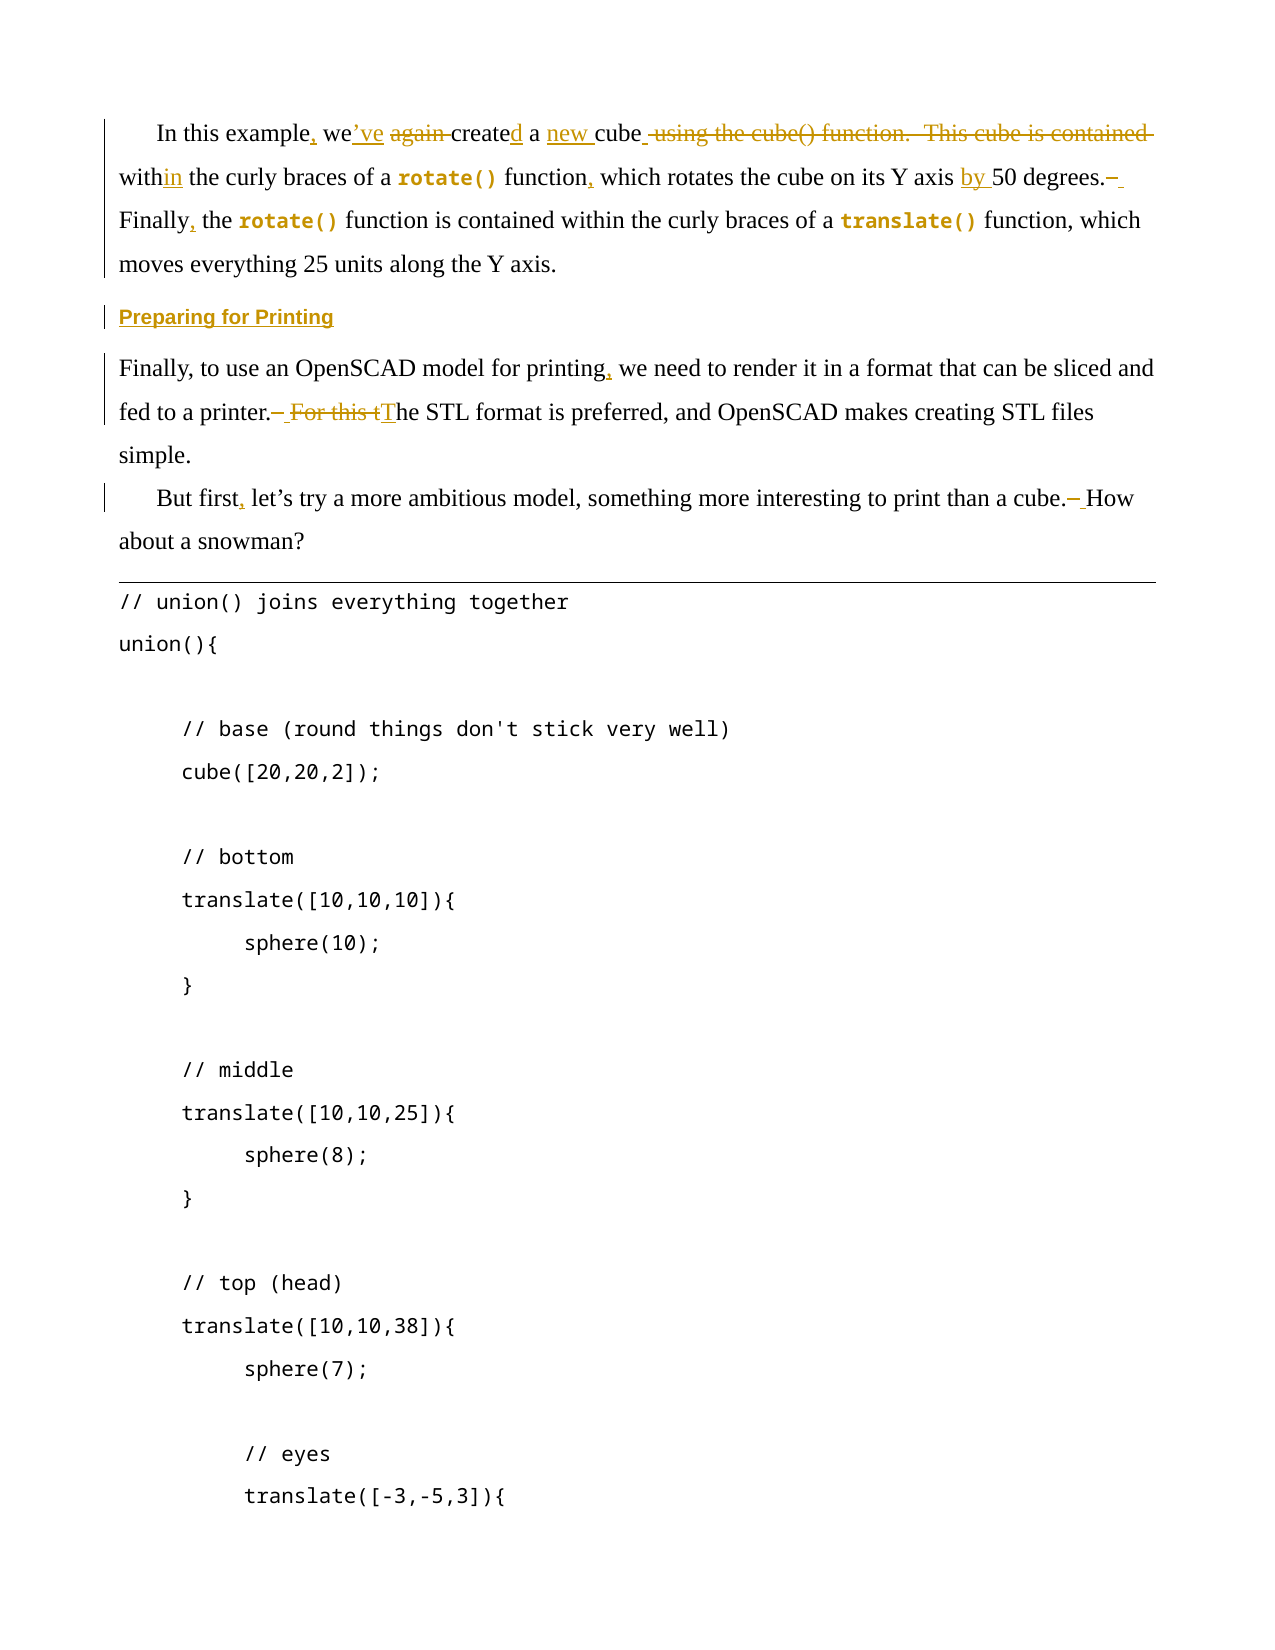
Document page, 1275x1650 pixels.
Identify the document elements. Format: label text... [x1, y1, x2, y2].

text sphere(7); [118, 1354, 1156, 1382]
text translate([10,10,38]){ [118, 1311, 1156, 1339]
text translate([10,10,10]){ [118, 885, 1156, 913]
text translate([10,10,25]){ [118, 1098, 1156, 1126]
text } [118, 970, 1156, 999]
text In this example, we’ve created a new cube within the curly braces of a rotate() function, which rotates the cube on its Y axis by 50 degrees. Finally, the rotate() function is contained within the curly braces of a translate() function, which moves everything 25 units along the Y axis. [118, 118, 1156, 278]
text Finally, to use an OpenSCAD model for printing, we need to render it in a format that can be sliced and fed to a printer. The STL format is preferred, and OpenSCAD makes creating STL files simple. [118, 353, 1156, 468]
text Preparing for Printing [118, 305, 1156, 329]
text translate([-3,-5,3]){ [118, 1481, 1156, 1510]
text // base (round things don't stick very well) [118, 714, 1156, 743]
text // bottom [118, 842, 1156, 871]
text // union() joins everything together [118, 583, 1156, 615]
text But first, let’s try a more ambitious model, something more interesting to print than a cube. How about a snowman? [118, 483, 1156, 555]
text // top (head) [118, 1268, 1156, 1297]
text sphere(8); [118, 1141, 1156, 1169]
text } [118, 1183, 1156, 1212]
text union(){ [118, 629, 1156, 658]
text // eyes [118, 1439, 1156, 1467]
text sphere(10); [118, 928, 1156, 956]
text // middle [118, 1055, 1156, 1084]
text cube([20,20,2]); [118, 757, 1156, 786]
